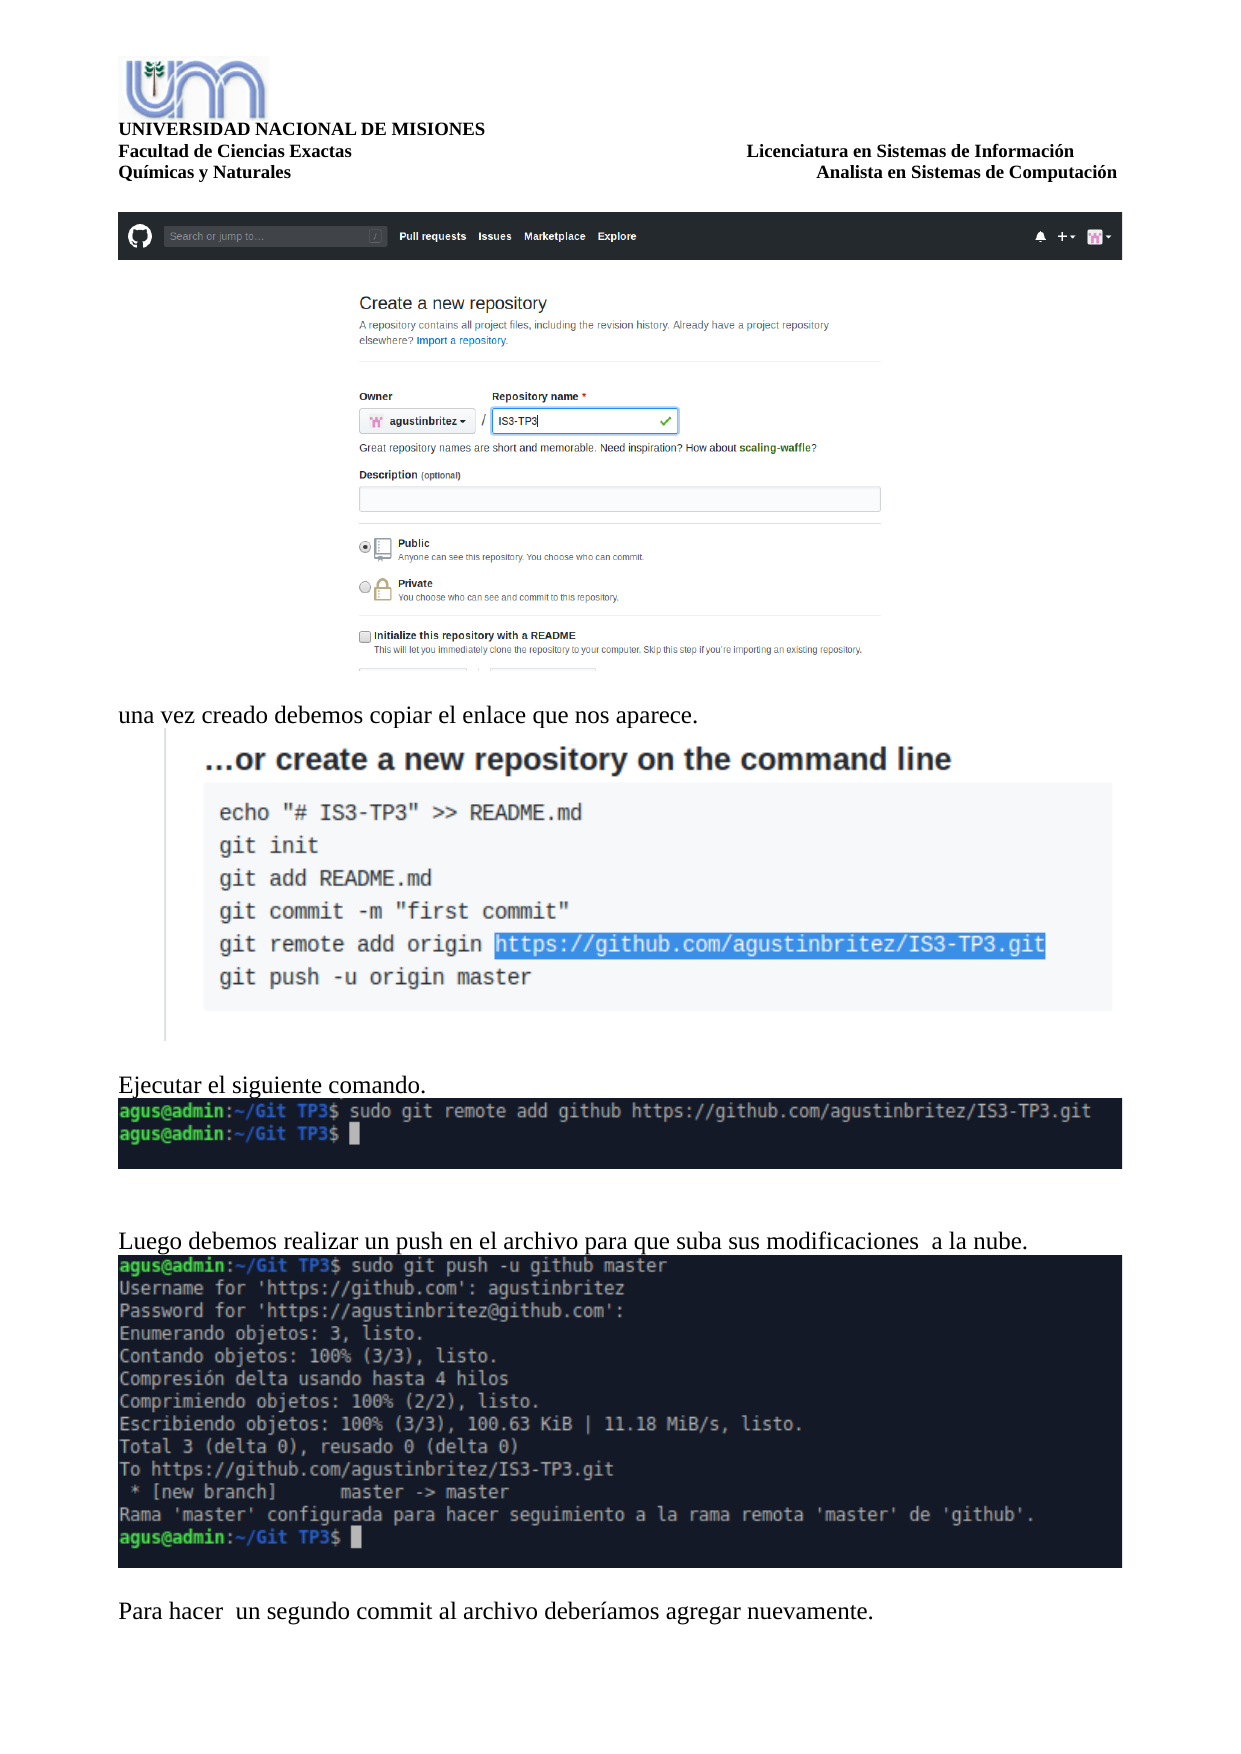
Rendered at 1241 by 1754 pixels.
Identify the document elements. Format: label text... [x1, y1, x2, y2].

picture [118, 1255, 1123, 1568]
text Luego debemos realizar un push en el archivo para que suba sus modificaciones a la nube. [118, 1226, 1122, 1255]
text Ejecutar el siguiente comando. [118, 1070, 1122, 1098]
text una vez creado debemos copiar el enlace que nos aparece. [118, 700, 1122, 728]
picture [127, 728, 1113, 1041]
text Para hacer un segundo commit al archivo deberíamos agregar nuevamente. [118, 1596, 1122, 1625]
picture [118, 212, 1123, 671]
picture [118, 1098, 1123, 1169]
